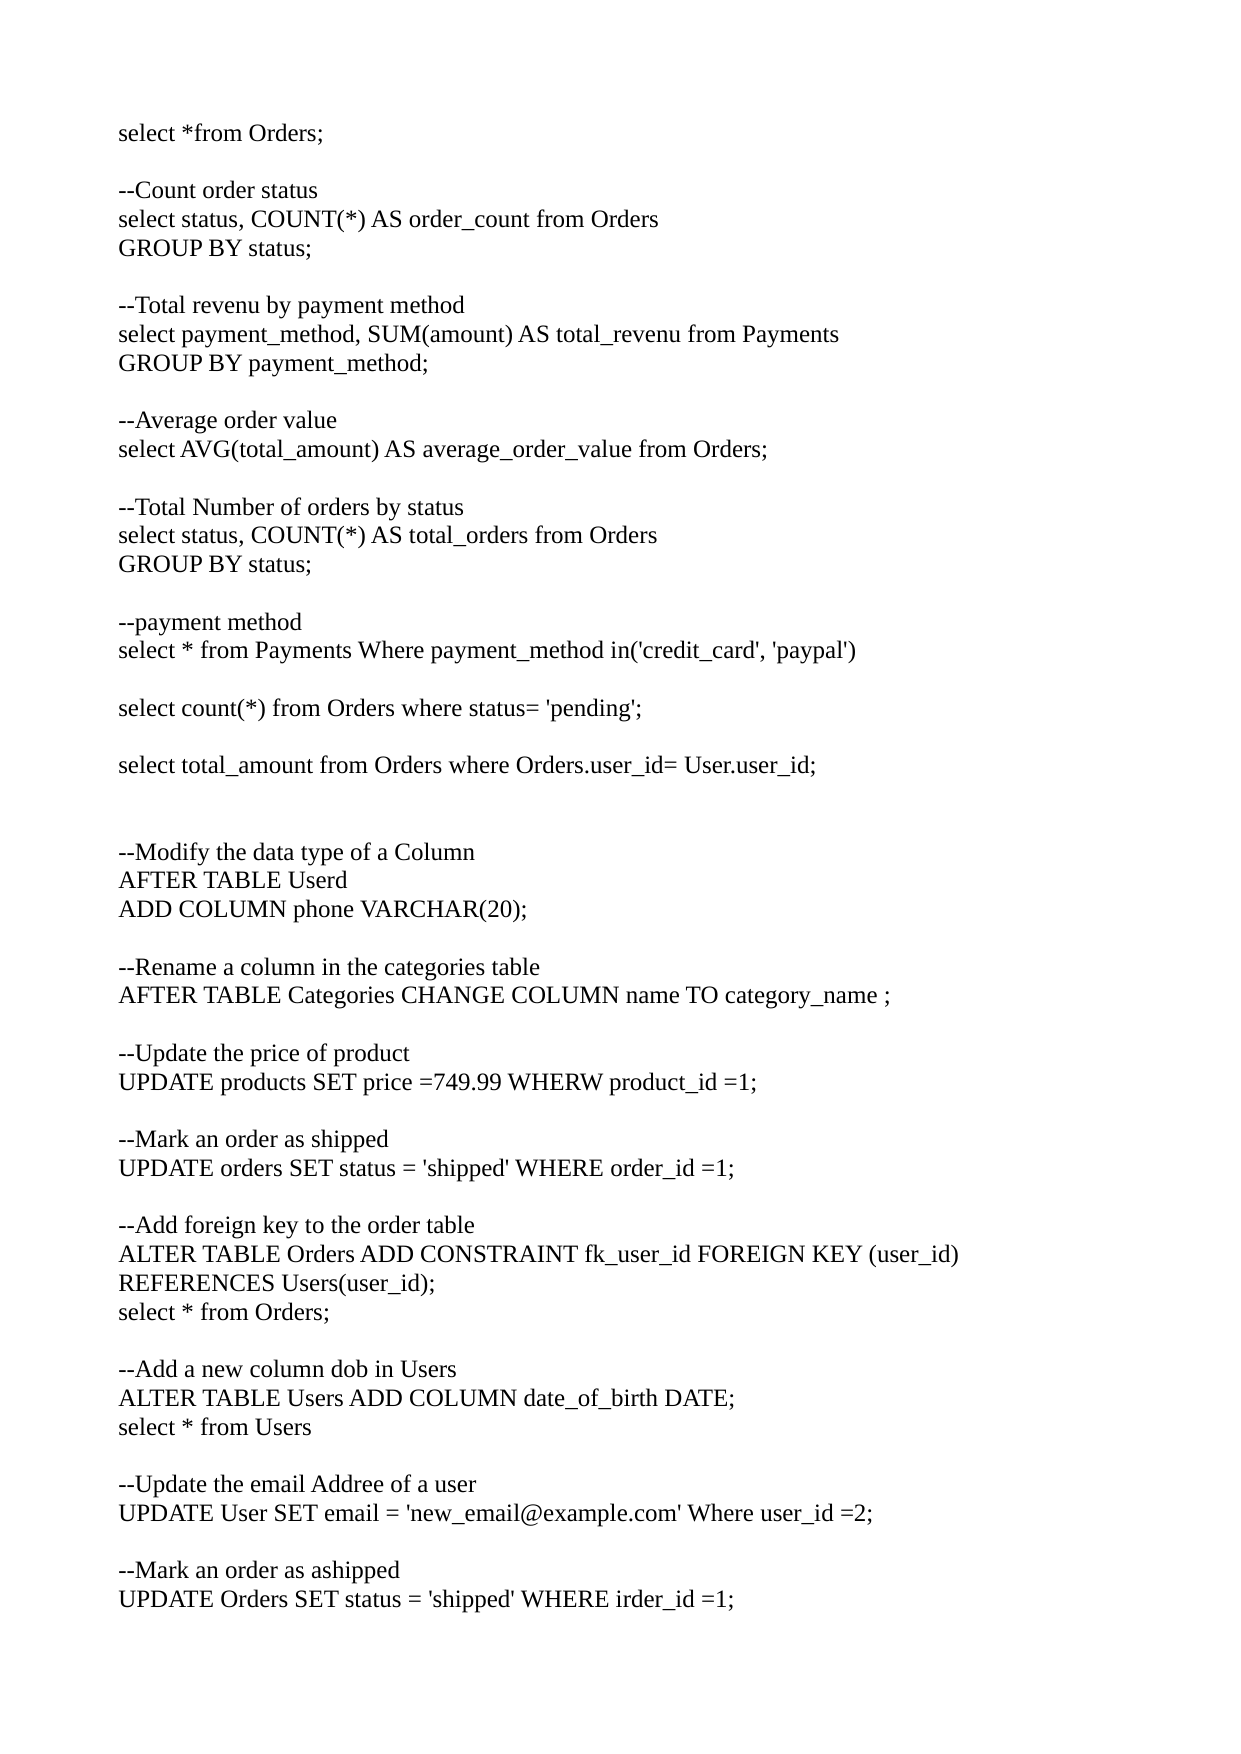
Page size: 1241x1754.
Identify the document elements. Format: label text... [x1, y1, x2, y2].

text select count(*) from Orders where status= 'pending'; [118, 693, 1122, 722]
text AFTER TABLE Categories CHANGE COLUMN name TO category_name ; [118, 981, 1122, 1009]
text AFTER TABLE Userd [118, 866, 1122, 894]
text select status, COUNT(*) AS order_count from Orders [118, 204, 1122, 233]
text ALTER TABLE Orders ADD CONSTRAINT fk_user_id FOREIGN KEY (user_id) REFERENCES Users(user_id); [118, 1239, 1122, 1297]
text select total_amount from Orders where Orders.user_id= User.user_id; [118, 751, 1122, 779]
text select * from Users [118, 1412, 1122, 1441]
text UPDATE User SET email = 'new_email@example.com' Where user_id =2; [118, 1498, 1122, 1527]
text select AVG(total_amount) AS average_order_value from Orders; [118, 434, 1122, 463]
text GROUP BY payment_method; [118, 348, 1122, 377]
text --Rename a column in the categories table [118, 952, 1122, 981]
text UPDATE orders SET status = 'shipped' WHERE order_id =1; [118, 1153, 1122, 1182]
text --Add a new column dob in Users [118, 1354, 1122, 1383]
text --Update the email Addree of a user [118, 1469, 1122, 1498]
text --Count order status [118, 176, 1122, 204]
text --Mark an order as shipped [118, 1124, 1122, 1153]
text --Modify the data type of a Column [118, 837, 1122, 866]
text --Average order value [118, 406, 1122, 434]
text GROUP BY status; [118, 233, 1122, 262]
text --Total Number of orders by status [118, 492, 1122, 521]
text ADD COLUMN phone VARCHAR(20); [118, 894, 1122, 923]
text --Total revenu by payment method [118, 291, 1122, 319]
text select * from Payments Where payment_method in('credit_card', 'paypal') [118, 636, 1122, 664]
text select * from Orders; [118, 1297, 1122, 1326]
text select status, COUNT(*) AS total_orders from Orders [118, 521, 1122, 549]
text --Update the price of product [118, 1038, 1122, 1067]
text select *from Orders; [118, 118, 1122, 147]
text ALTER TABLE Users ADD COLUMN date_of_birth DATE; [118, 1383, 1122, 1412]
text --payment method [118, 607, 1122, 636]
text GROUP BY status; [118, 549, 1122, 578]
text --Add foreign key to the order table [118, 1211, 1122, 1239]
text --Mark an order as ashipped [118, 1556, 1122, 1584]
text select payment_method, SUM(amount) AS total_revenu from Payments [118, 319, 1122, 348]
text UPDATE Orders SET status = 'shipped' WHERE irder_id =1; [118, 1584, 1122, 1613]
text UPDATE products SET price =749.99 WHERW product_id =1; [118, 1067, 1122, 1096]
